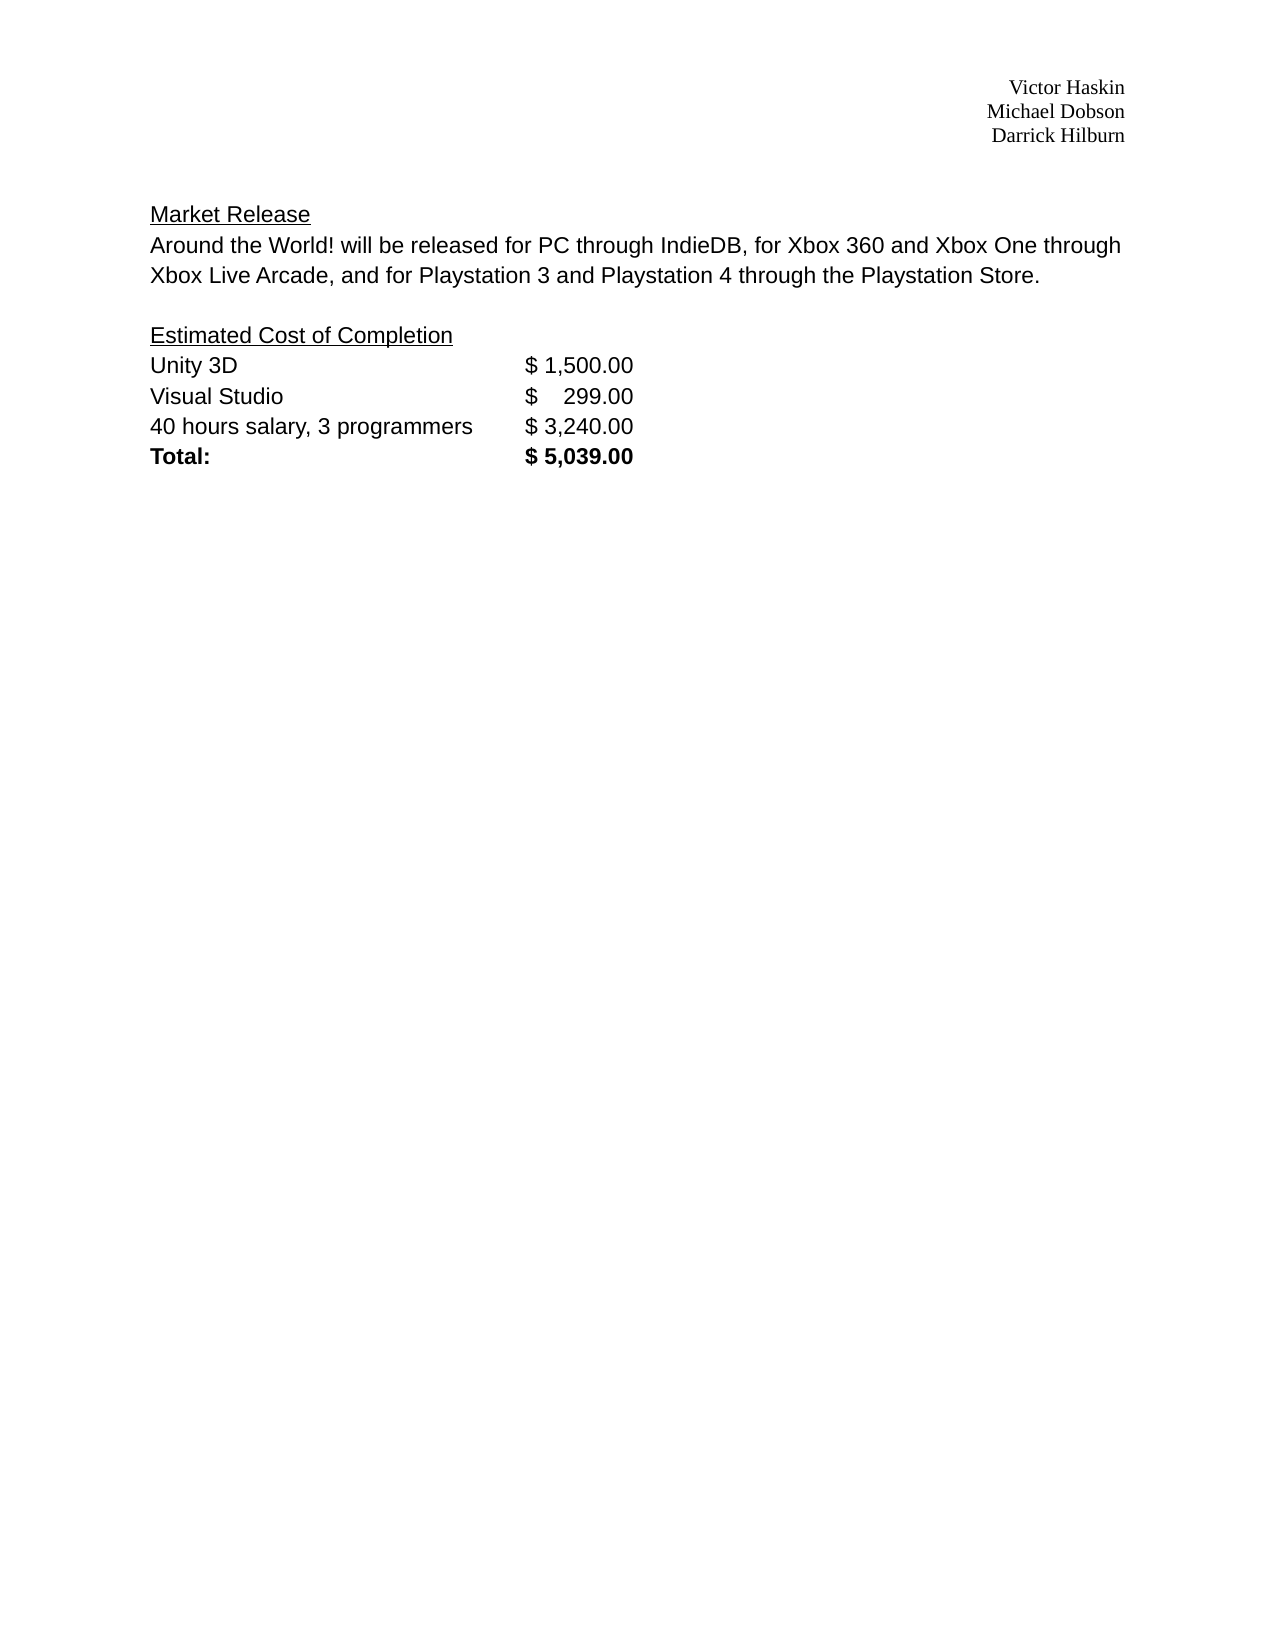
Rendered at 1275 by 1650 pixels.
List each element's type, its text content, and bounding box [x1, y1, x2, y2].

text 40 hours salary, 3 programmers $ 3,240.00 [150, 413, 1125, 439]
text Around the World! will be released for PC through IndieDB, for Xbox 360 and Xbox One through Xbox Live Arcade, and for Playstation 3 and Playstation 4 through the Playstation Store. [150, 232, 1125, 288]
text Total: $ 5,039.00 [150, 443, 1125, 469]
text Market Release [150, 201, 1125, 228]
text Estimated Cost of Completion [150, 322, 1125, 349]
text Visual Studio $ 299.00 [150, 383, 1125, 409]
text Unity 3D $ 1,500.00 [150, 352, 1125, 379]
